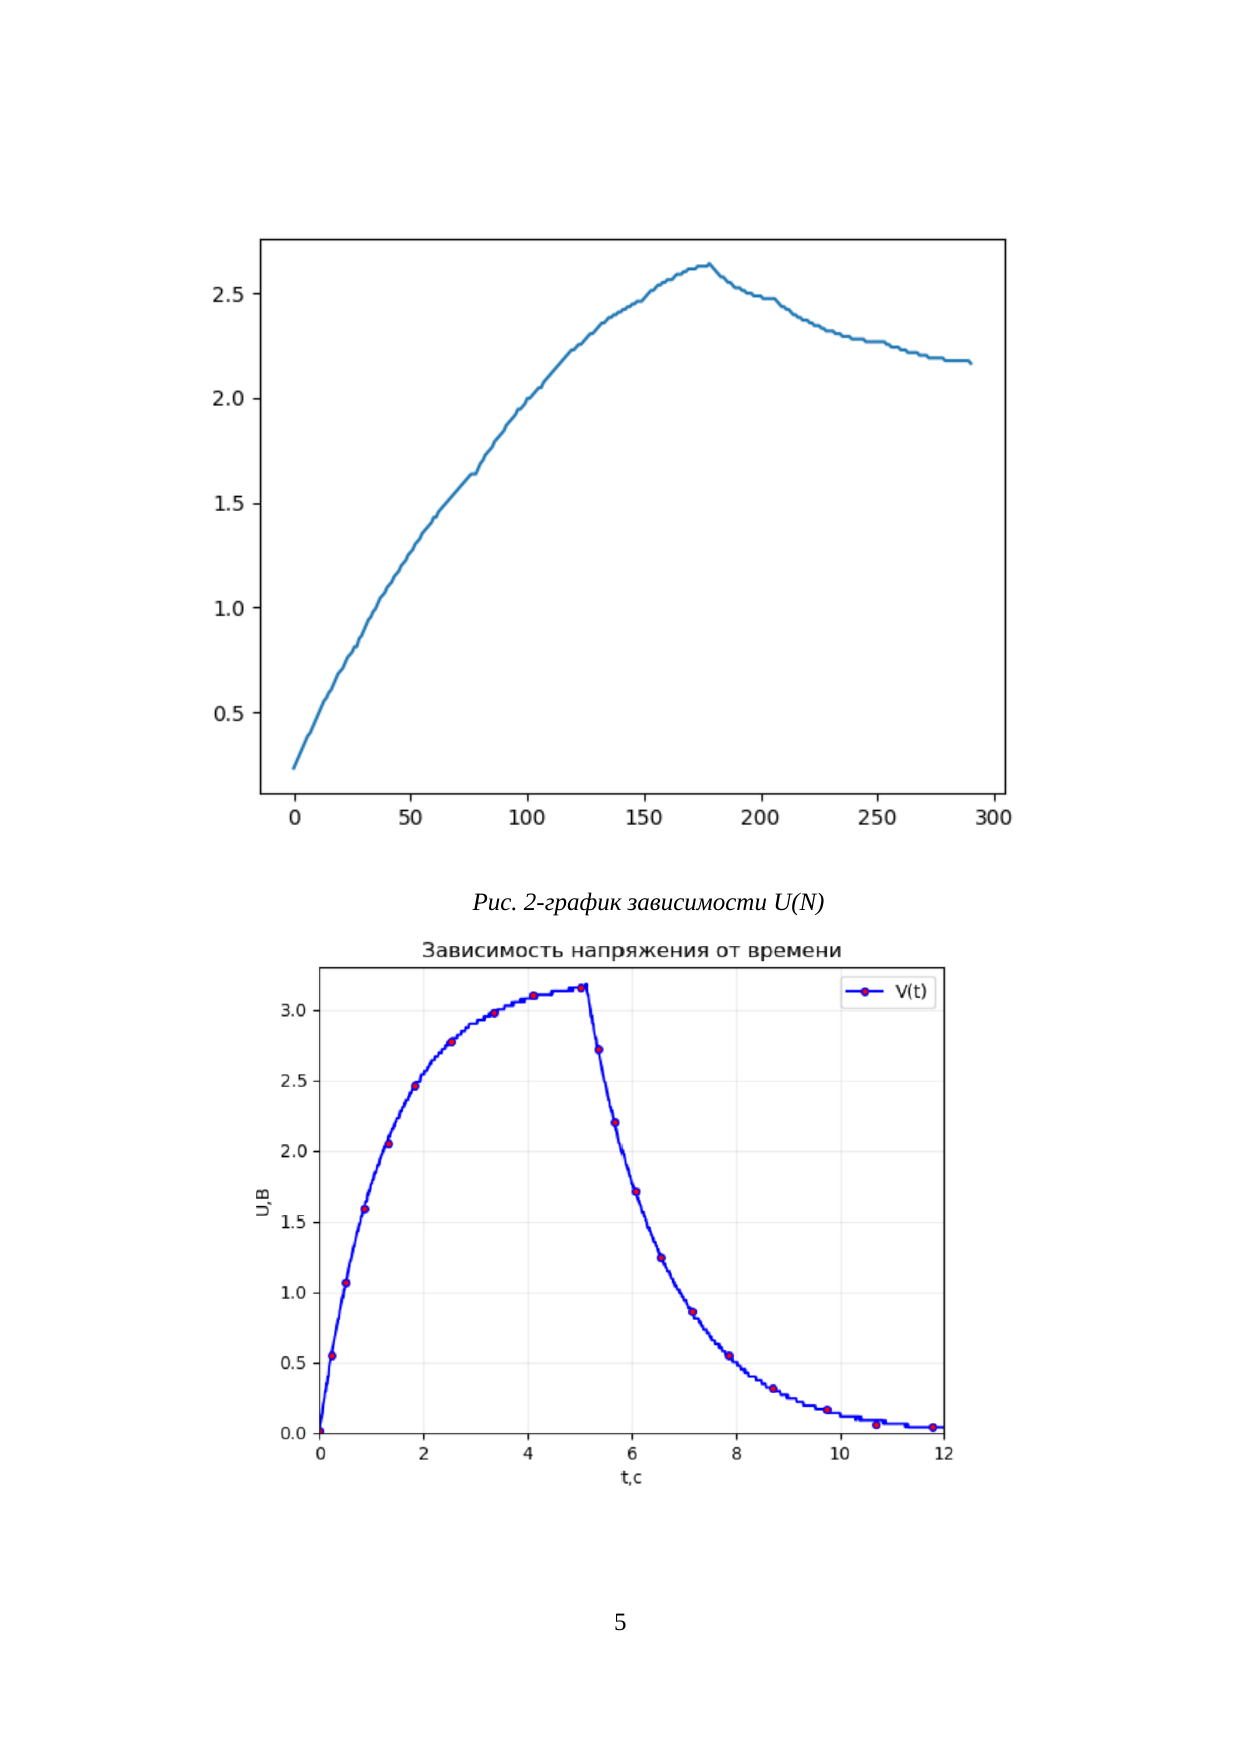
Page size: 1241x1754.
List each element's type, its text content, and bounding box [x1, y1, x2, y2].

table_header Рис. 2-график зависимости U(N) [118, 118, 1122, 936]
table_cell [118, 936, 1122, 1558]
picture [232, 941, 1009, 1496]
picture [140, 152, 1100, 873]
